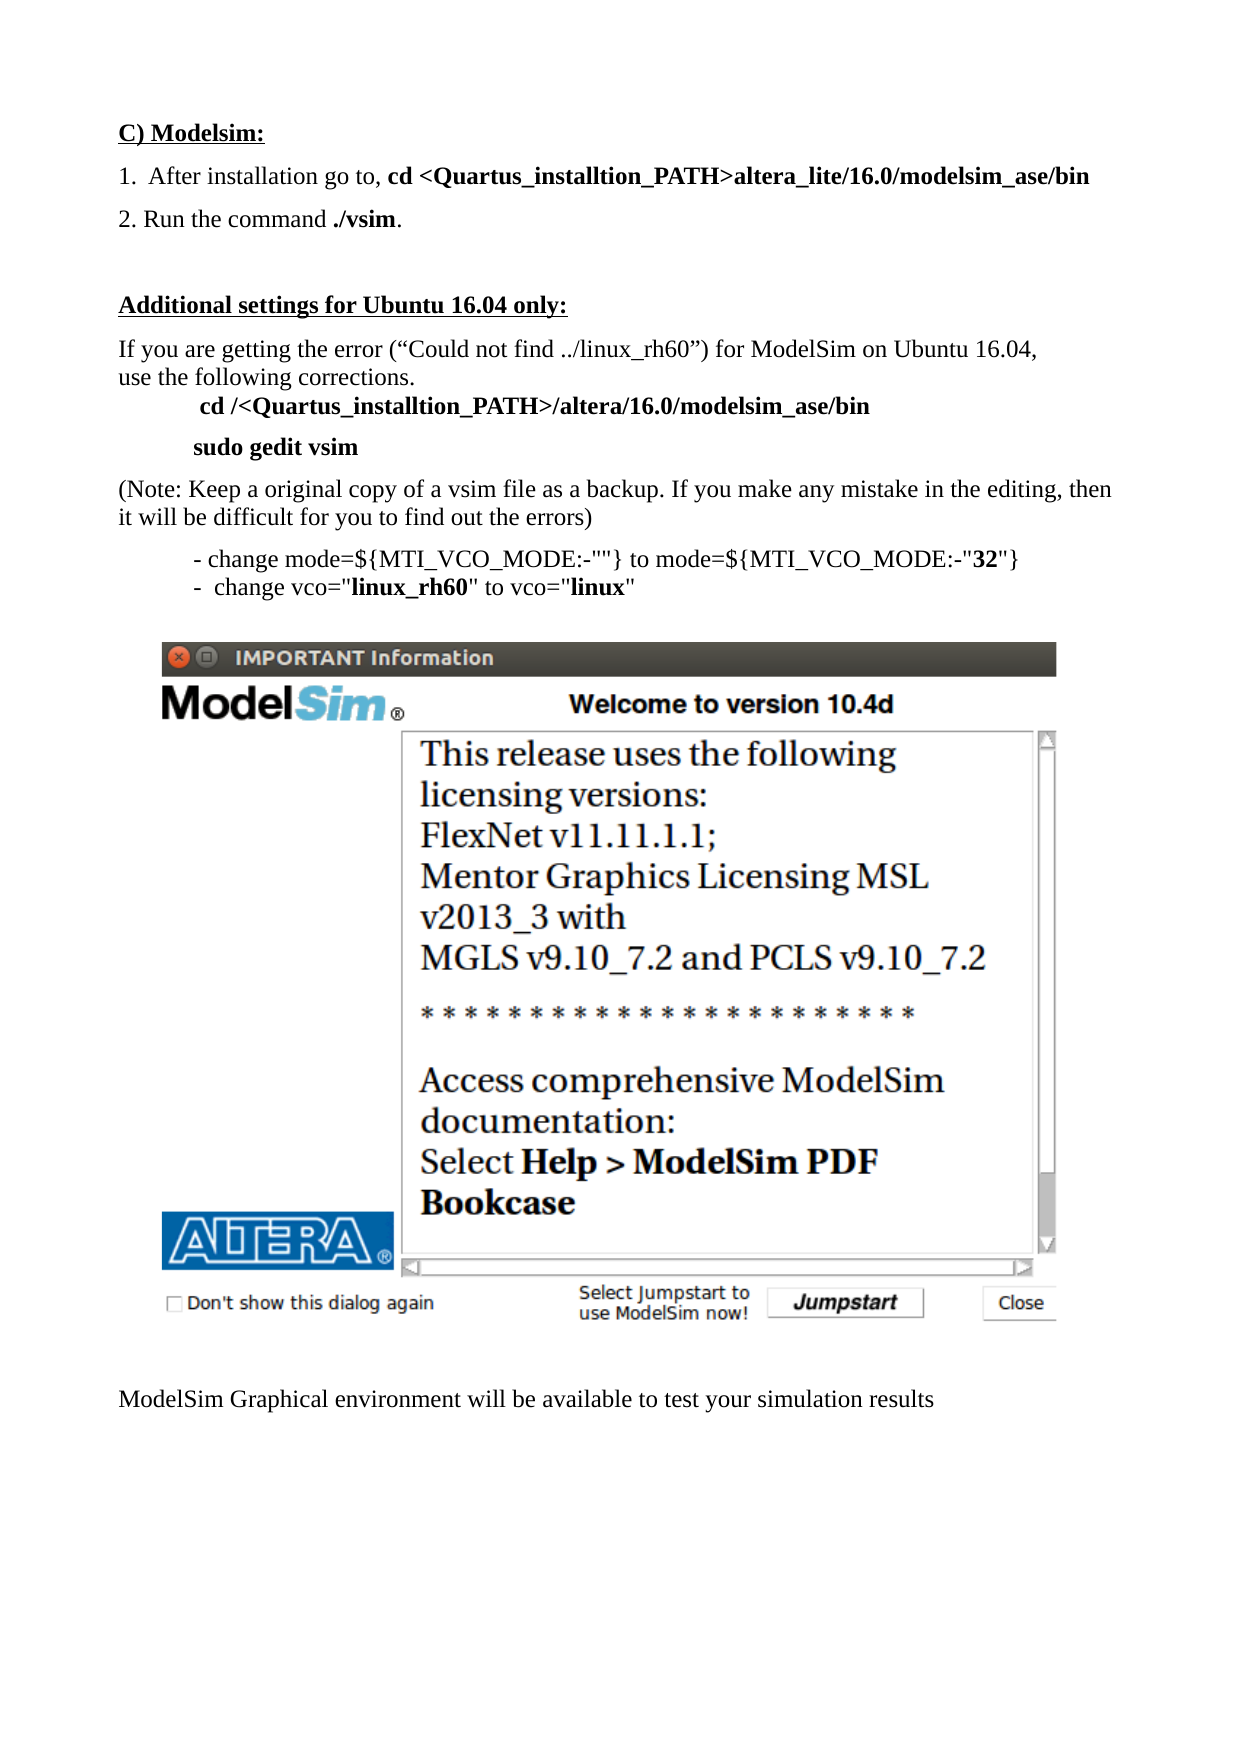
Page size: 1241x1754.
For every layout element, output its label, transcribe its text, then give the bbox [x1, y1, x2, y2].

text If you are getting the error (“Could not find ../linux_rh60”) for ModelSim on Ubuntu 16.04, [118, 334, 1122, 362]
text (Note: Keep a original copy of a vsim file as a backup. If you make any mistake in the editing, then it will be difficult for you to find out the errors) [118, 474, 1122, 531]
text use the following corrections. [118, 362, 1122, 391]
subtitle ModelSim Graphical environment will be available to test your simulation results [118, 1384, 1122, 1412]
text cd /<Quartus_installtion_PATH>/altera/16.0/modelsim_ase/bin [118, 391, 1122, 420]
text Additional settings for Ubuntu 16.04 only: [118, 291, 1122, 319]
subtitle - change vco="linux_rh60" to vco="linux" [118, 572, 1122, 601]
subtitle C) Modelsim: [118, 118, 1122, 147]
subtitle 2. Run the command ./vsim. [118, 204, 1122, 233]
subtitle 1. After installation go to, cd <Quartus_installtion_PATH>altera_lite/16.0/modelsim_ase/bin [118, 161, 1122, 190]
picture [161, 642, 1057, 1327]
text - change mode=${MTI_VCO_MODE:-""} to mode=${MTI_VCO_MODE:-"32"} [118, 544, 1122, 572]
text sudo gedit vsim [118, 432, 1122, 461]
